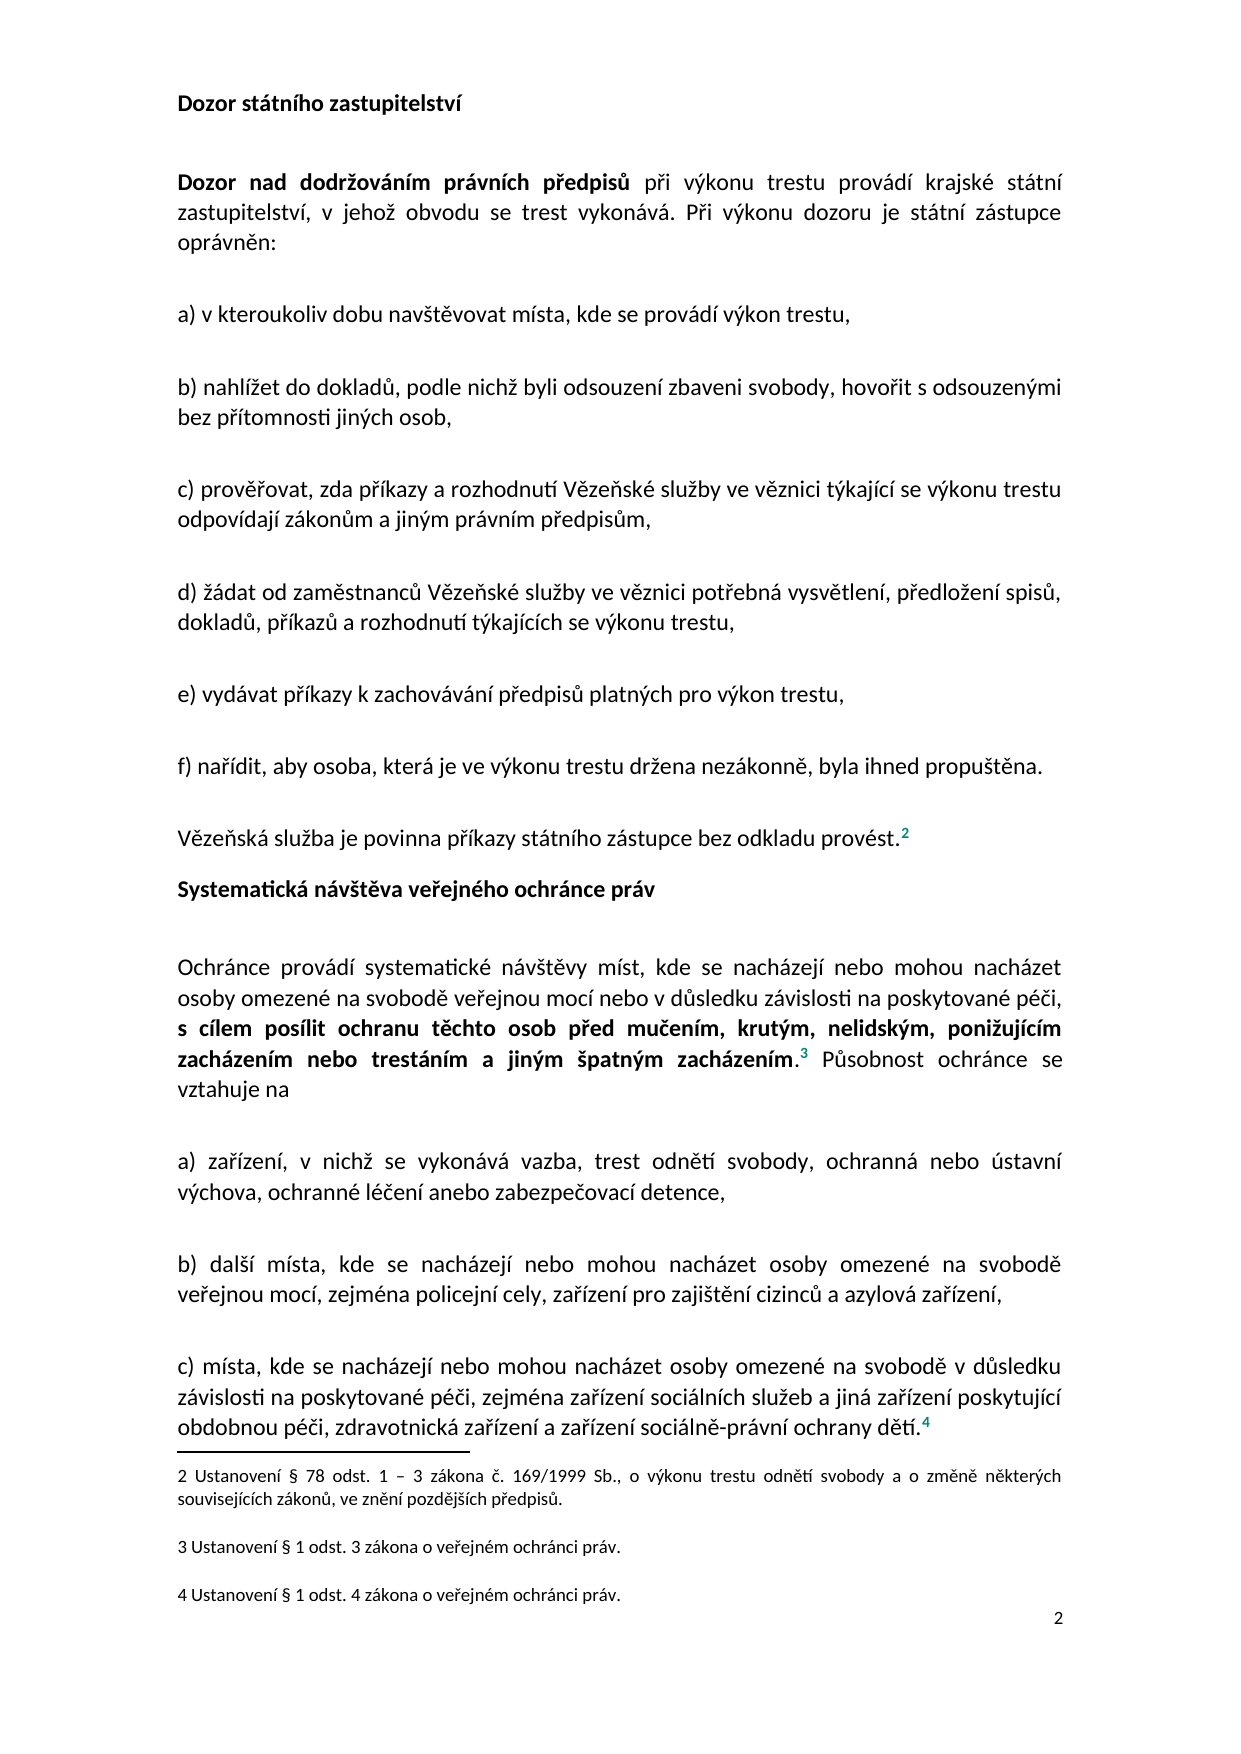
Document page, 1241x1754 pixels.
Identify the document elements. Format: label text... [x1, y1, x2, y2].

text b) další místa, kde se nacházejí nebo mohou nacházet osoby omezené na svobodě veřejnou mocí, zejména policejní cely, zařízení pro zajištění cizinců a azylová zařízení, [177, 1249, 1063, 1308]
text b) nahlížet do dokladů, podle nichž byli odsouzení zbaveni svobody, hovořit s odsouzenými bez přítomnosti jiných osob, [177, 372, 1063, 431]
text f) nařídit, aby osoba, která je ve výkonu trestu držena nezákonně, byla ihned propuštěna. [177, 751, 1063, 780]
text d) žádat od zaměstnanců Vězeňské služby ve věznici potřebná vysvětlení, předložení spisů, dokladů, příkazů a rozhodnutí týkajících se výkonu trestu, [177, 577, 1063, 636]
subtitle Dozor státního zastupitelství [177, 88, 1063, 118]
text a) v kteroukoliv dobu navštěvovat místa, kde se provádí výkon trestu, [177, 299, 1063, 329]
text Ustanovení § 78 odst. 1 – 3 zákona č. 169/1999 Sb., o výkonu trestu odnětí svobody a o změně některých souvisejících zákonů, ve znění pozdějších předpisů. [177, 1464, 1063, 1510]
text Vězeňská služba je povinna příkazy státního zástupce bez odkladu provést. [177, 823, 1063, 852]
text Ochránce provádí systematické návštěvy míst, kde se nacházejí nebo mohou nacházet osoby omezené na svobodě veřejnou mocí nebo v důsledku závislosti na poskytované péči, s cílem posílit ochranu těchto osob před mučením, krutým, nelidským, ponižujícím zacházením nebo trestáním a jiným špatným zacházením. Působnost ochránce se vztahuje na [177, 952, 1063, 1103]
text Dozor nad dodržováním právních předpisů při výkonu trestu provádí krajské státní zastupitelství, v jehož obvodu se trest vykonává. Při výkonu dozoru je státní zástupce oprávněn: [177, 167, 1063, 257]
text a) zařízení, v nichž se vykonává vazba, trest odnětí svobody, ochranná nebo ústavní výchova, ochranné léčení anebo zabezpečovací detence, [177, 1146, 1063, 1206]
text Ustanovení § 1 odst. 4 zákona o veřejném ochránci práv. [177, 1583, 1063, 1606]
text c) místa, kde se nacházejí nebo mohou nacházet osoby omezené na svobodě v důsledku závislosti na poskytované péči, zejména zařízení sociálních služeb a jiná zařízení poskytující obdobnou péči, zdravotnická zařízení a zařízení sociálně-právní ochrany dětí. [177, 1351, 1063, 1441]
text Ustanovení § 1 odst. 3 zákona o veřejném ochránci práv. [177, 1535, 1063, 1558]
text c) prověřovat, zda příkazy a rozhodnutí Vězeňské služby ve věznici týkající se výkonu trestu odpovídají zákonům a jiným právním předpisům, [177, 474, 1063, 534]
subtitle Systematická návštěva veřejného ochránce práv [177, 874, 1063, 904]
text e) vydávat příkazy k zachovávání předpisů platných pro výkon trestu, [177, 679, 1063, 708]
